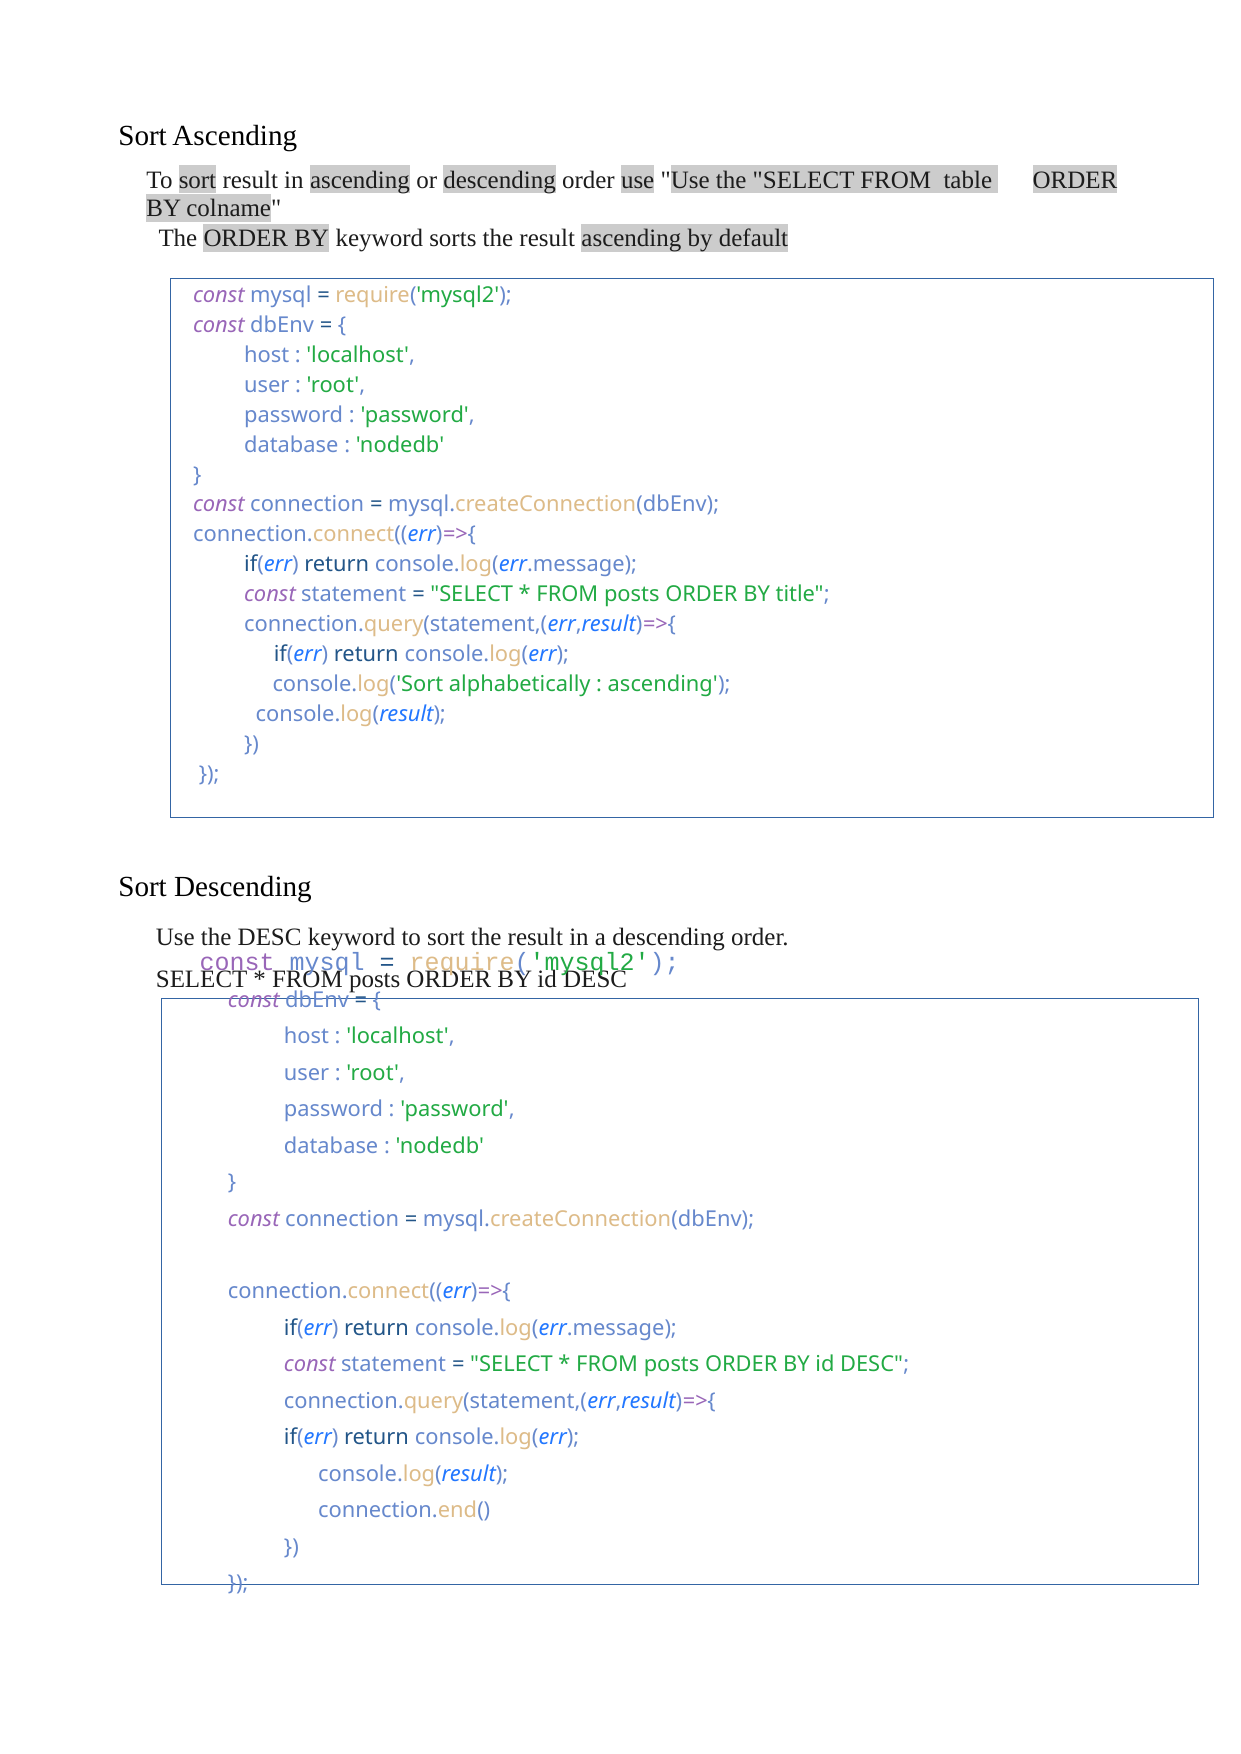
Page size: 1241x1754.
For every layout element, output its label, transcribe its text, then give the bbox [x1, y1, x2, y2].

subtitle Sort Descending [118, 869, 1123, 903]
subtitle SELECT * FROM posts ORDER BY id DESC [156, 964, 1123, 992]
subtitle The ORDER BY keyword sorts the result ascending by default [146, 223, 1123, 252]
subtitle Use the DESC keyword to sort the result in a descending order. [156, 922, 1123, 951]
subtitle Sort Ascending [118, 118, 1123, 152]
subtitle To sort result in ascending or descending order use "Use the "SELECT FROM table ORDER BY colname" [146, 165, 1123, 222]
